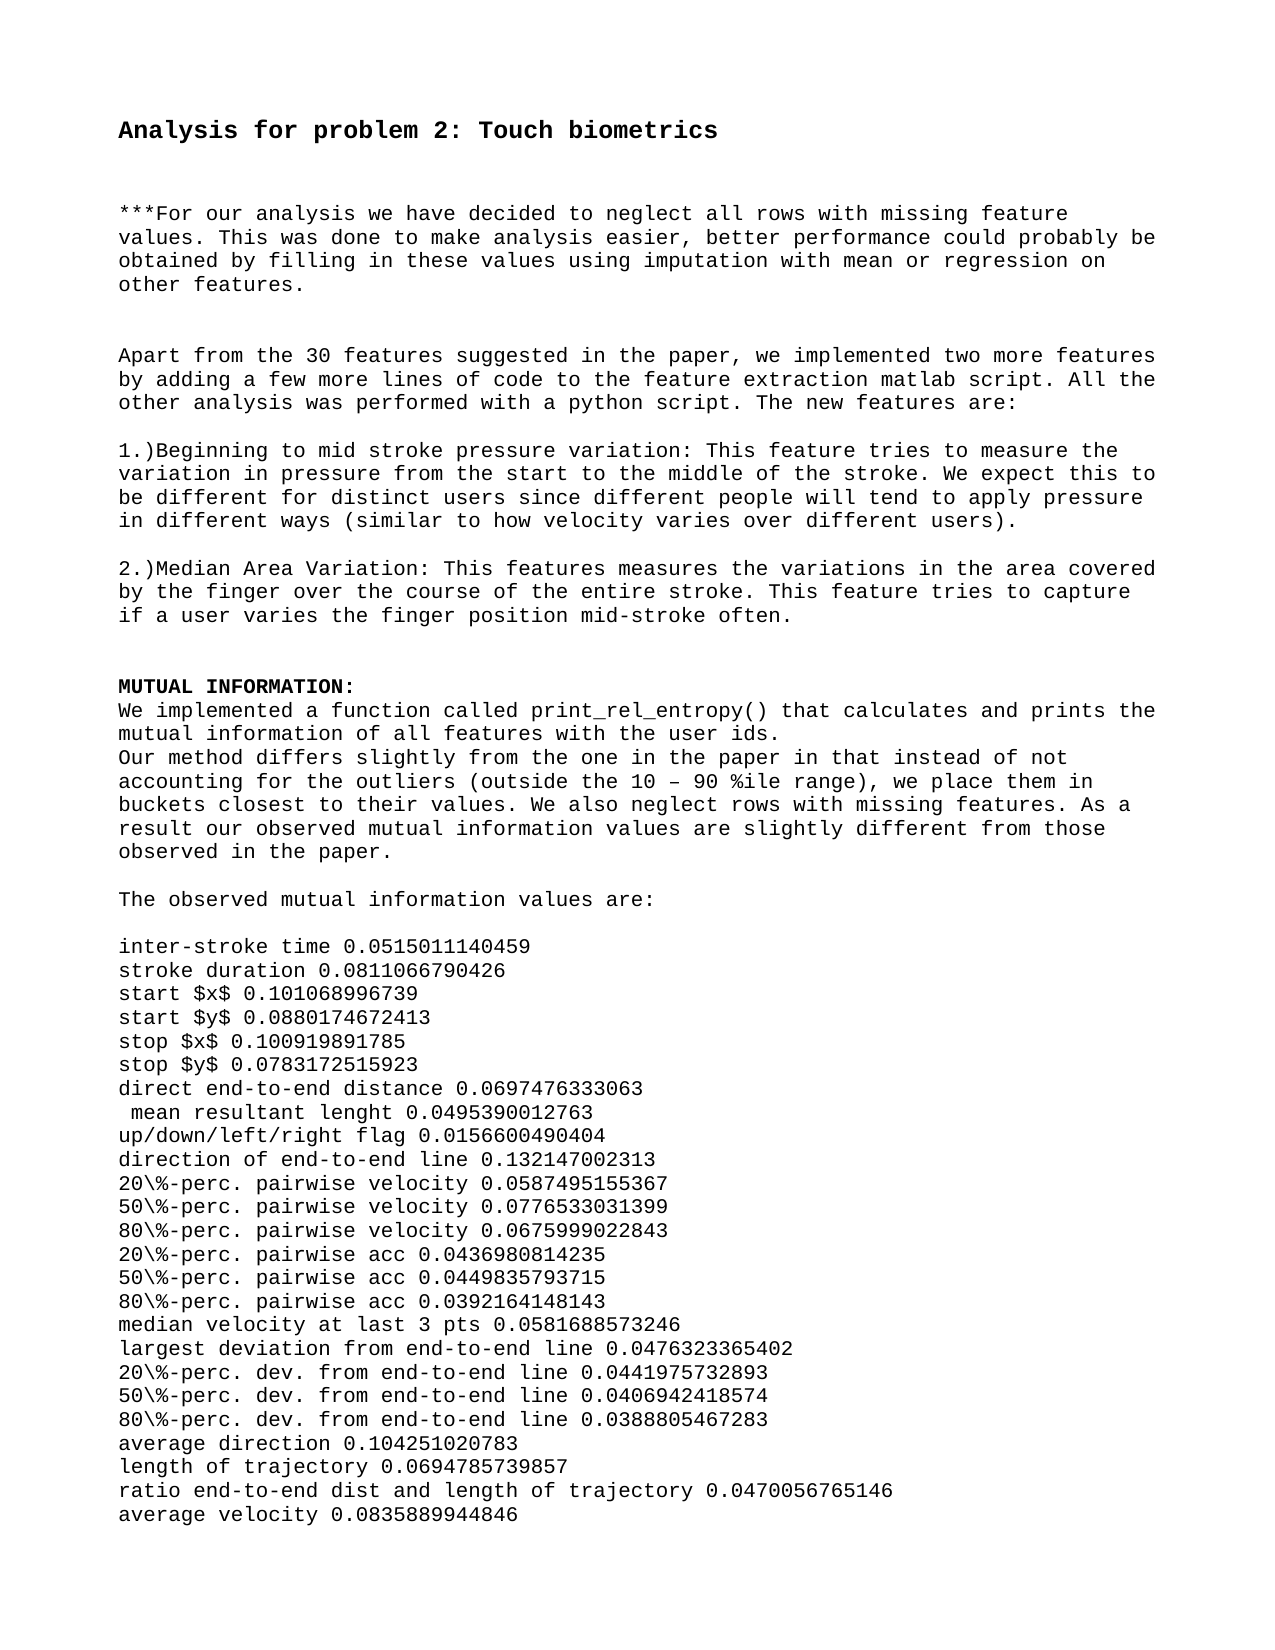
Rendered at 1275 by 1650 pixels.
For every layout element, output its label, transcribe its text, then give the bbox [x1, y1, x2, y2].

text ***For our analysis we have decided to neglect all rows with missing feature values. This was done to make analysis easier, better performance could probably be obtained by filling in these values using imputation with mean or regression on other features. [118, 203, 1157, 298]
text length of trajectory 0.0694785739857 [118, 1456, 1157, 1480]
text 80\%-perc. pairwise acc 0.0392164148143 [118, 1291, 1157, 1314]
text Apart from the 30 features suggested in the paper, we implemented two more features by adding a few more lines of code to the feature extraction matlab script. All the other analysis was performed with a python script. The new features are: [118, 345, 1157, 416]
text mean resultant lenght 0.0495390012763 [118, 1102, 1157, 1125]
text stop $y$ 0.0783172515923 [118, 1054, 1157, 1078]
text 20\%-perc. pairwise acc 0.0436980814235 [118, 1243, 1157, 1267]
text median velocity at last 3 pts 0.0581688573246 [118, 1314, 1157, 1338]
text average direction 0.104251020783 [118, 1433, 1157, 1456]
text start $y$ 0.0880174672413 [118, 1007, 1157, 1031]
text 50\%-perc. pairwise velocity 0.0776533031399 [118, 1196, 1157, 1220]
text 50\%-perc. dev. from end-to-end line 0.0406942418574 [118, 1385, 1157, 1409]
text direct end-to-end distance 0.0697476333063 [118, 1078, 1157, 1102]
text 80\%-perc. dev. from end-to-end line 0.0388805467283 [118, 1409, 1157, 1433]
text 20\%-perc. pairwise velocity 0.0587495155367 [118, 1173, 1157, 1196]
text Analysis for problem 2: Touch biometrics [118, 118, 1157, 146]
text 2.)Median Area Variation: This features measures the variations in the area covered by the finger over the course of the entire stroke. This feature tries to capture if a user varies the finger position mid-stroke often. [118, 558, 1157, 629]
text stroke duration 0.0811066790426 [118, 960, 1157, 983]
text ratio end-to-end dist and length of trajectory 0.0470056765146 [118, 1480, 1157, 1504]
text 50\%-perc. pairwise acc 0.0449835793715 [118, 1267, 1157, 1291]
text We implemented a function called print_rel_entropy() that calculates and prints the mutual information of all features with the user ids. [118, 700, 1157, 747]
text up/down/left/right flag 0.0156600490404 [118, 1125, 1157, 1149]
text 20\%-perc. dev. from end-to-end line 0.0441975732893 [118, 1362, 1157, 1385]
text stop $x$ 0.100919891785 [118, 1031, 1157, 1054]
text 1.)Beginning to mid stroke pressure variation: This feature tries to measure the variation in pressure from the start to the middle of the stroke. We expect this to be different for distinct users since different people will tend to apply pressure in different ways (similar to how velocity varies over different users). [118, 439, 1157, 534]
text direction of end-to-end line 0.132147002313 [118, 1149, 1157, 1173]
text Our method differs slightly from the one in the paper in that instead of not accounting for the outliers (outside the 10 – 90 %ile range), we place them in buckets closest to their values. We also neglect rows with missing features. As a result our observed mutual information values are slightly different from those observed in the paper. [118, 747, 1157, 865]
text average velocity 0.0835889944846 [118, 1504, 1157, 1527]
text The observed mutual information values are: [118, 889, 1157, 912]
text start $x$ 0.101068996739 [118, 983, 1157, 1007]
text MUTUAL INFORMATION: [118, 676, 1157, 700]
text largest deviation from end-to-end line 0.0476323365402 [118, 1338, 1157, 1362]
text 80\%-perc. pairwise velocity 0.0675999022843 [118, 1220, 1157, 1243]
text inter-stroke time 0.0515011140459 [118, 936, 1157, 960]
